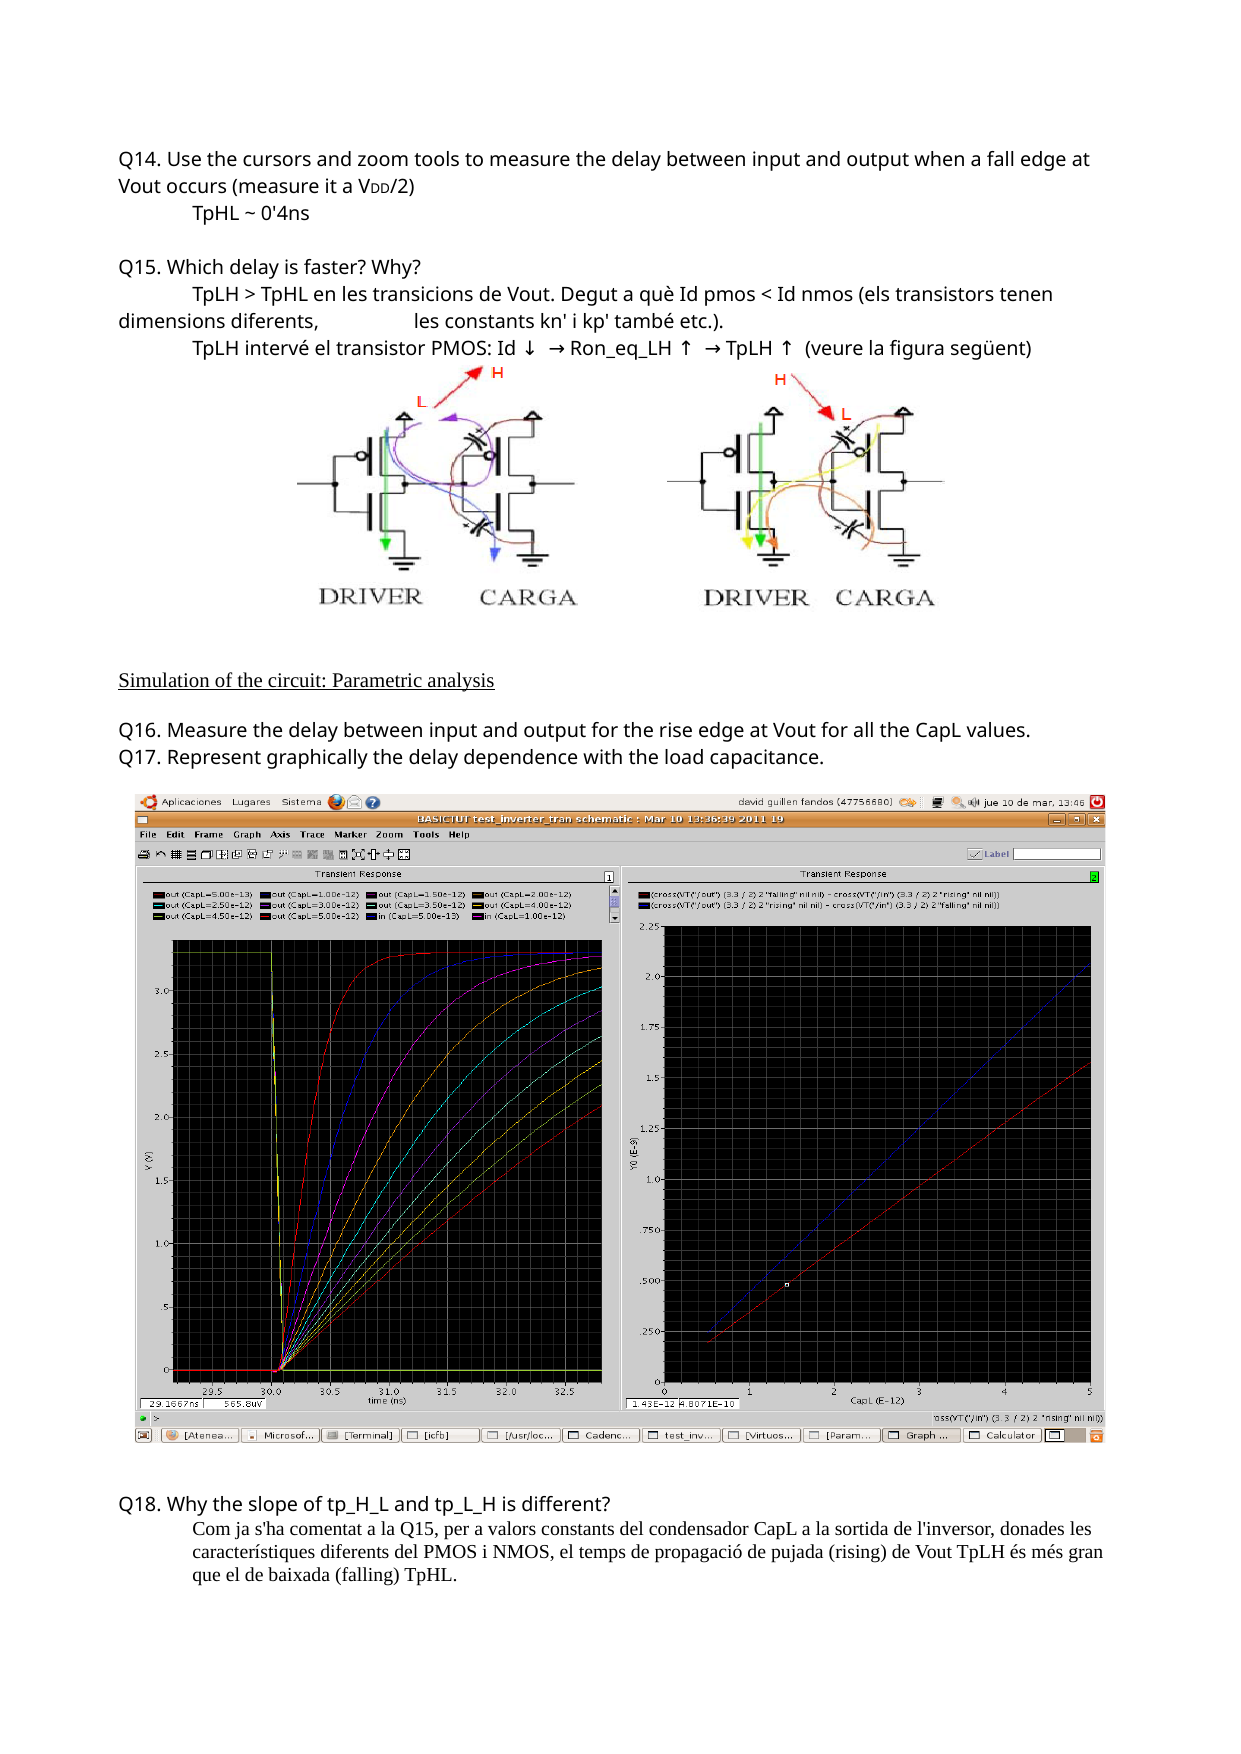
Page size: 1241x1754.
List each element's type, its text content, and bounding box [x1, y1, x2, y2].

text TpLH intervé el transistor PMOS: Id ↓ → Ron_eq_LH ↑ → TpLH ↑ (veure la figura següent) [118, 334, 1122, 361]
text Q16. Measure the delay between input and output for the rise edge at Vout for all the CapL values. [118, 716, 1122, 743]
text Q18. Why the slope of tp_H_L and tp_L_H is different? [118, 1490, 1122, 1517]
text Vout occurs (measure it a VDD/2) [118, 172, 1122, 199]
picture [134, 794, 1106, 1443]
text TpLH > TpHL en les transicions de Vout. Degut a què Id pmos < Id nmos (els transistors tenen dimensions diferents, les constants kn' i kp' també etc.). [118, 280, 1122, 334]
text Q17. Represent graphically the delay dependence with the load capacitance. [118, 743, 1122, 770]
text TpHL ~ 0'4ns [118, 199, 1122, 226]
text Simulation of the circuit: Parametric analysis [118, 668, 1122, 692]
text Q15. Which delay is faster? Why? [118, 253, 1122, 280]
picture [283, 362, 958, 616]
text Com ja s'ha comentat a la Q15, per a valors constants del condensador CapL a la sortida de l'inversor, donades les característiques diferents del PMOS i NMOS, el temps de propagació de pujada (rising) de Vout TpLH és més gran que el de baixada (falling) TpHL. [118, 1517, 1122, 1585]
text Q14. Use the cursors and zoom tools to measure the delay between input and output when a fall edge at [118, 145, 1122, 172]
